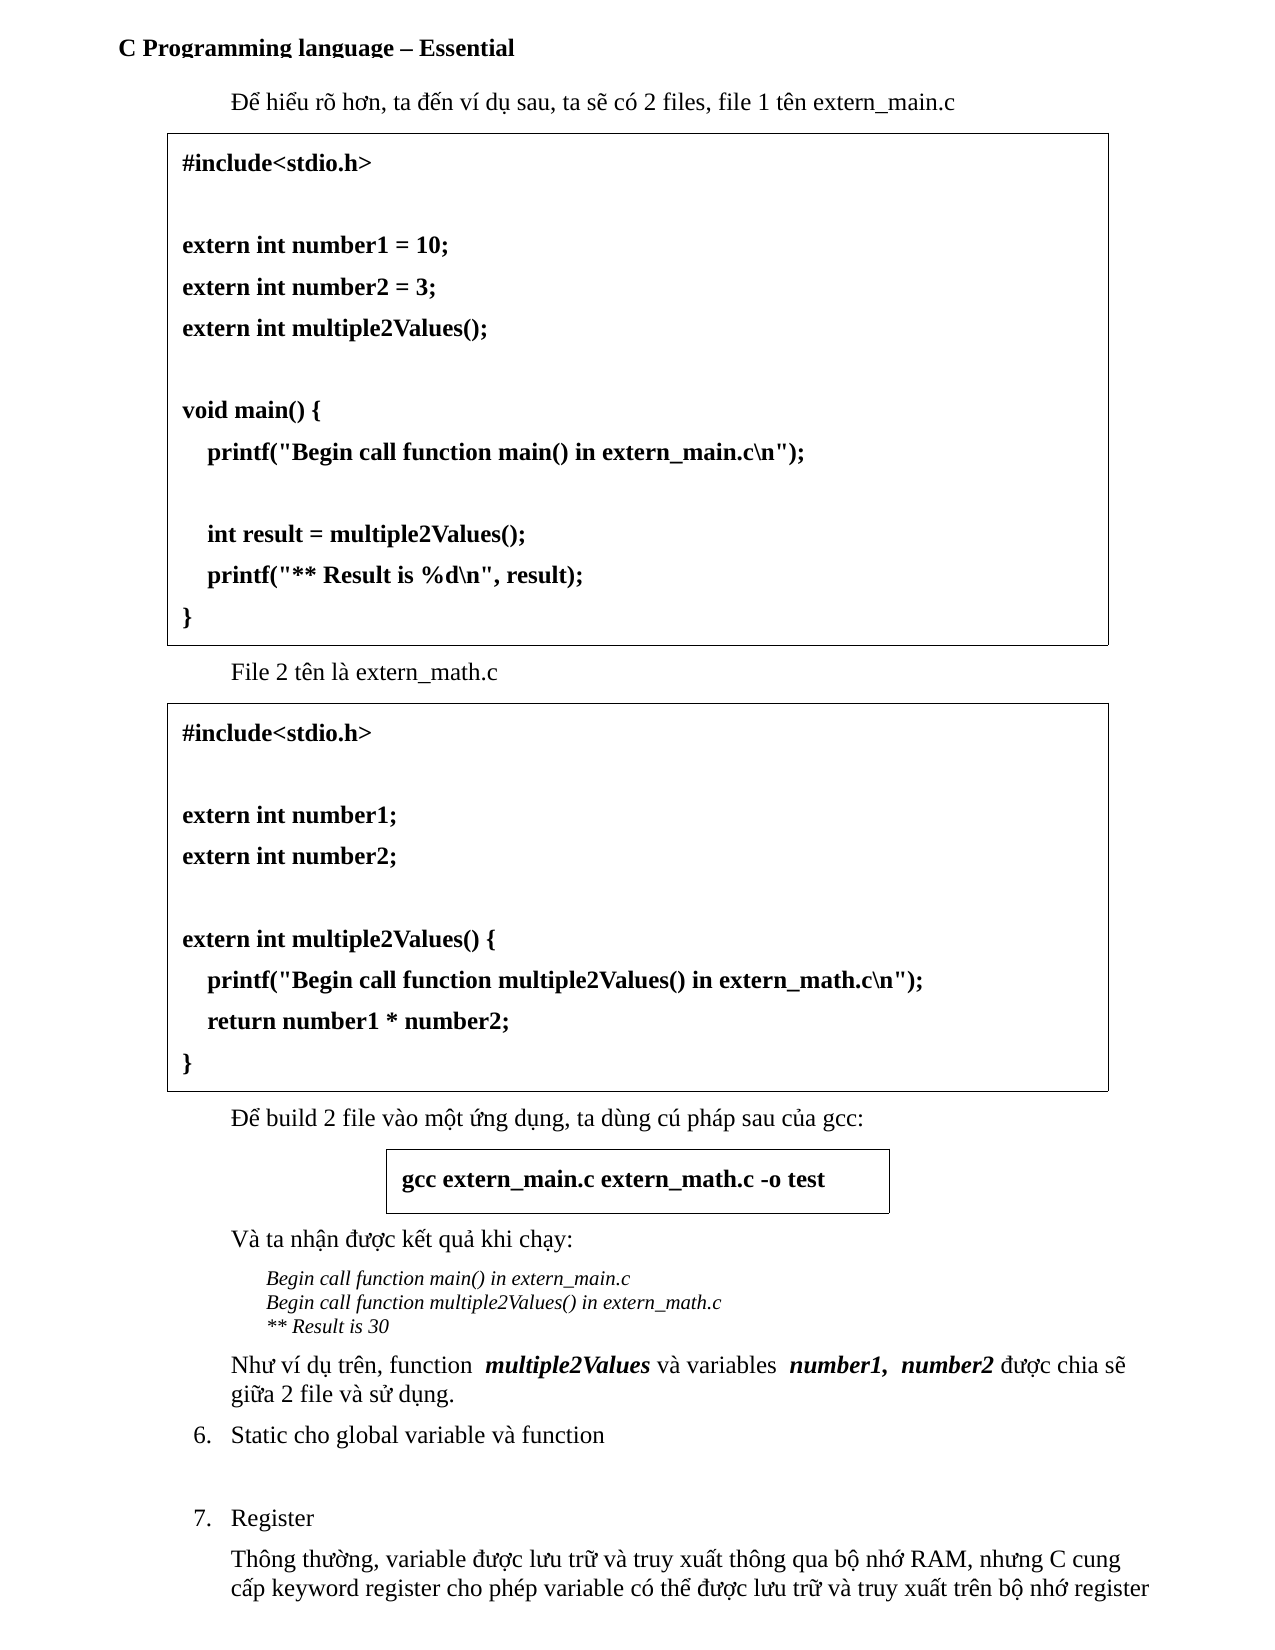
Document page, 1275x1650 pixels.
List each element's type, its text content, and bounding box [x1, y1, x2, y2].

list extern int multiple2Values() { [182, 924, 1093, 953]
list Như ví dụ trên, function multiple2Values và variables number1, number2 được chia sẽ giữa 2 file và sử dụng. [193, 1350, 1157, 1408]
list extern int number1 = 10; [182, 230, 1093, 259]
list gcc extern_main.c extern_math.c -o test [402, 1164, 873, 1192]
list void main() { [182, 395, 1093, 424]
list Begin call function main() in extern_main.c Begin call function multiple2Values() in extern_math.c ** Result is 30 [228, 1266, 1157, 1338]
list extern int multiple2Values(); [182, 313, 1093, 342]
list return number1 * number2; [182, 1006, 1093, 1035]
list extern int number2 = 3; [182, 272, 1093, 300]
list printf("** Result is %d\n", result); [182, 560, 1093, 589]
list extern int number2; [182, 841, 1093, 870]
list Và ta nhận được kết quả khi chạy: [193, 1144, 1157, 1253]
list } [182, 1048, 1093, 1076]
list Static cho global variable và function [193, 1420, 1157, 1449]
list int result = multiple2Values(); [182, 519, 1093, 548]
list Để build 2 file vào một ứng dụng, ta dùng cú pháp sau của gcc: [193, 698, 1157, 1132]
list #include<stdio.h> [182, 718, 1093, 746]
list printf("Begin call function main() in extern_main.c\n"); [182, 437, 1093, 465]
list Để hiểu rõ hơn, ta đến ví dụ sau, ta sẽ có 2 files, file 1 tên extern_main.c [193, 87, 1157, 116]
list extern int number1; [182, 800, 1093, 829]
list Register [193, 1503, 1157, 1532]
list Thông thường, variable được lưu trữ và truy xuất thông qua bộ nhớ RAM, nhưng C cung cấp keyword register cho phép variable có thể được lưu trữ và truy xuất trên bộ nhớ register [193, 1544, 1157, 1602]
list printf("Begin call function multiple2Values() in extern_math.c\n"); [182, 965, 1093, 994]
list #include<stdio.h> [182, 148, 1093, 177]
list File 2 tên là extern_math.c [193, 129, 1157, 686]
list } [182, 602, 1093, 630]
